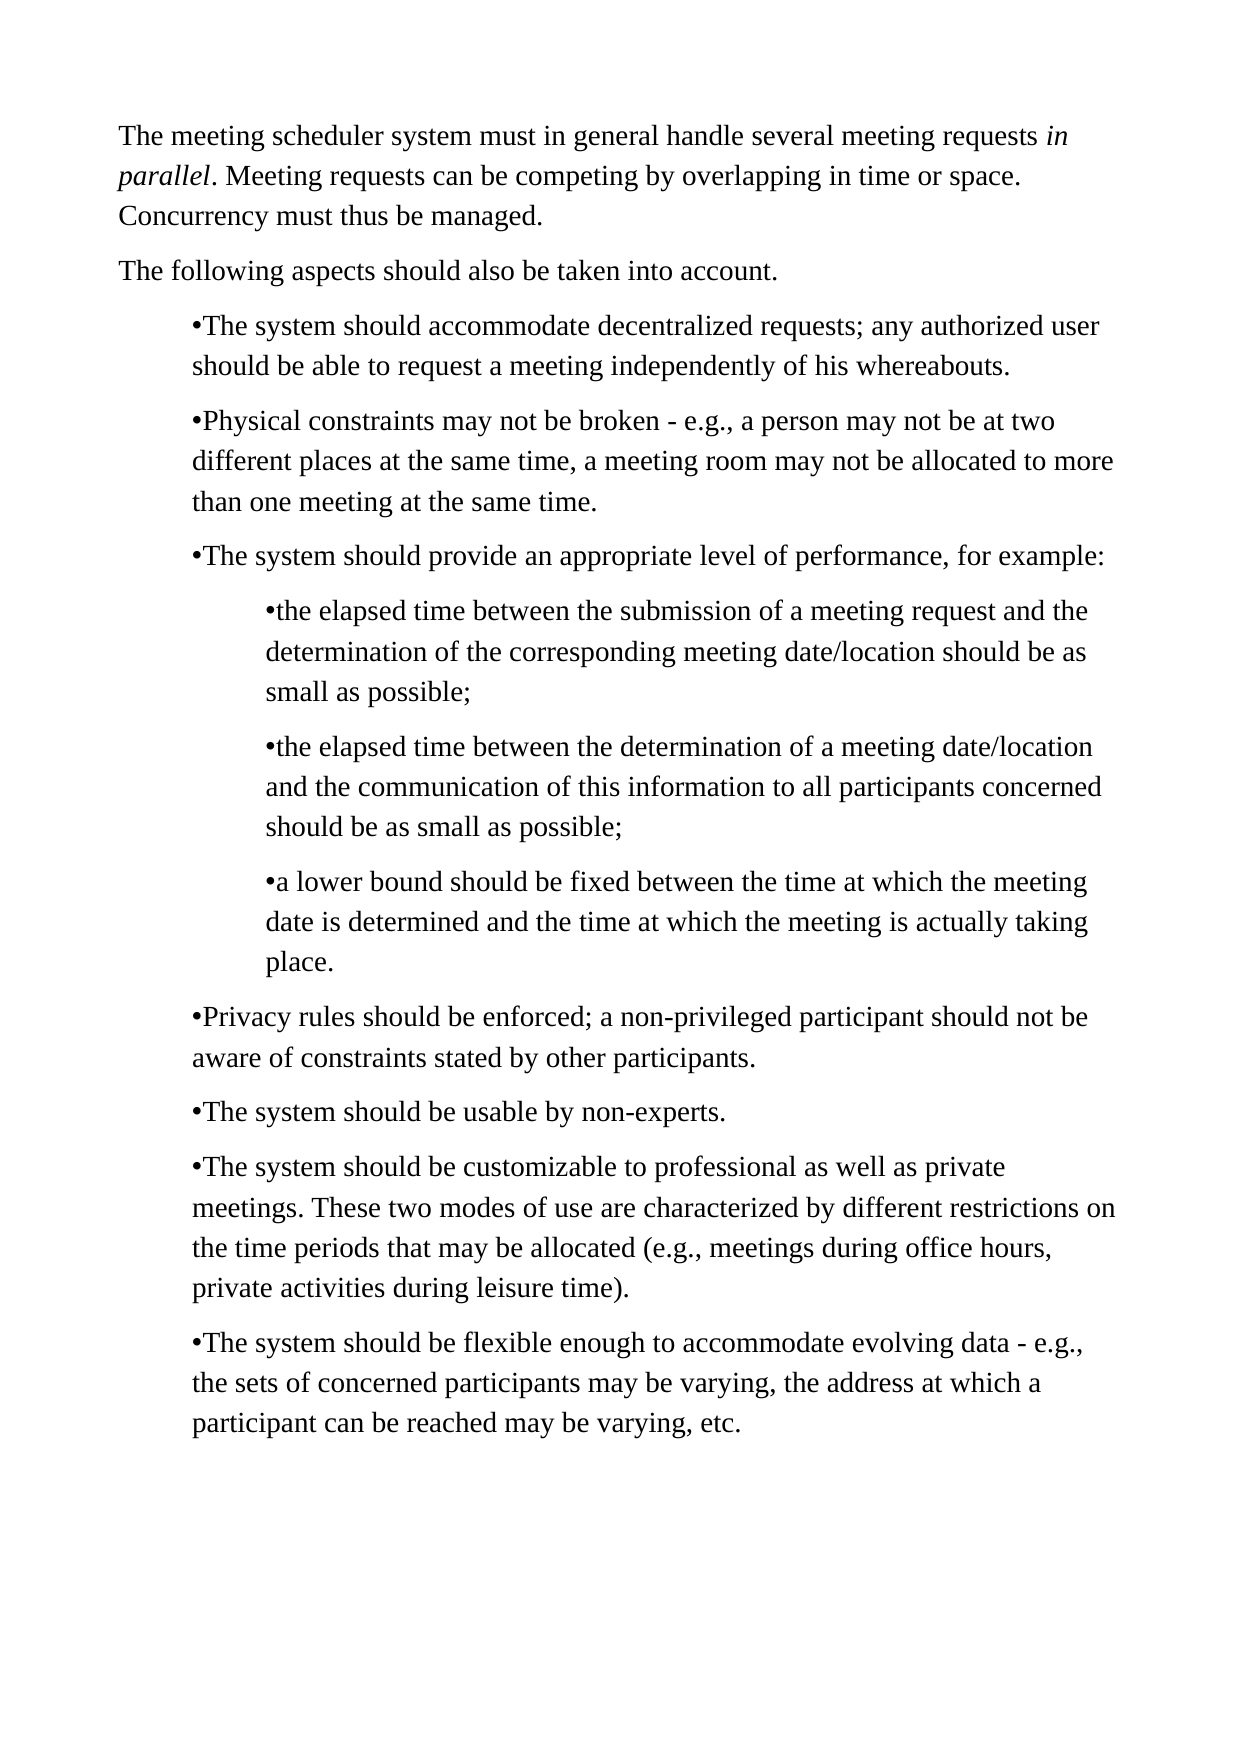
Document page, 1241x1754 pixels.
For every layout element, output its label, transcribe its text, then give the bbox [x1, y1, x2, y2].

text The following aspects should also be taken into account. [118, 253, 1122, 287]
list a lower bound should be fixed between the time at which the meeting date is determined and the time at which the meeting is actually taking place. [118, 864, 1122, 978]
list Physical constraints may not be broken - e.g., a person may not be at two different places at the same time, a meeting room may not be allocated to more than one meeting at the same time. [118, 403, 1122, 517]
list The system should be customizable to professional as well as private meetings. These two modes of use are characterized by different restrictions on the time periods that may be allocated (e.g., meetings during office hours, private activities during leisure time). [118, 1149, 1122, 1304]
list the elapsed time between the determination of a meeting date/location and the communication of this information to all participants concerned should be as small as possible; [118, 729, 1122, 843]
list The system should be usable by non-experts. [118, 1094, 1122, 1128]
list The system should provide an appropriate level of performance, for example: [118, 538, 1122, 572]
list The system should accommodate decentralized requests; any authorized user should be able to request a meeting independently of his whereabouts. [118, 308, 1122, 382]
list The system should be flexible enough to accommodate evolving data - e.g., the sets of concerned participants may be varying, the address at which a participant can be reached may be varying, etc. [118, 1325, 1122, 1479]
list the elapsed time between the submission of a meeting request and the determination of the corresponding meeting date/location should be as small as possible; [118, 593, 1122, 707]
text The meeting scheduler system must in general handle several meeting requests in parallel. Meeting requests can be competing by overlapping in time or space. Concurrency must thus be managed. [118, 118, 1122, 232]
list Privacy rules should be enforced; a non-privileged participant should not be aware of constraints stated by other participants. [118, 999, 1122, 1073]
